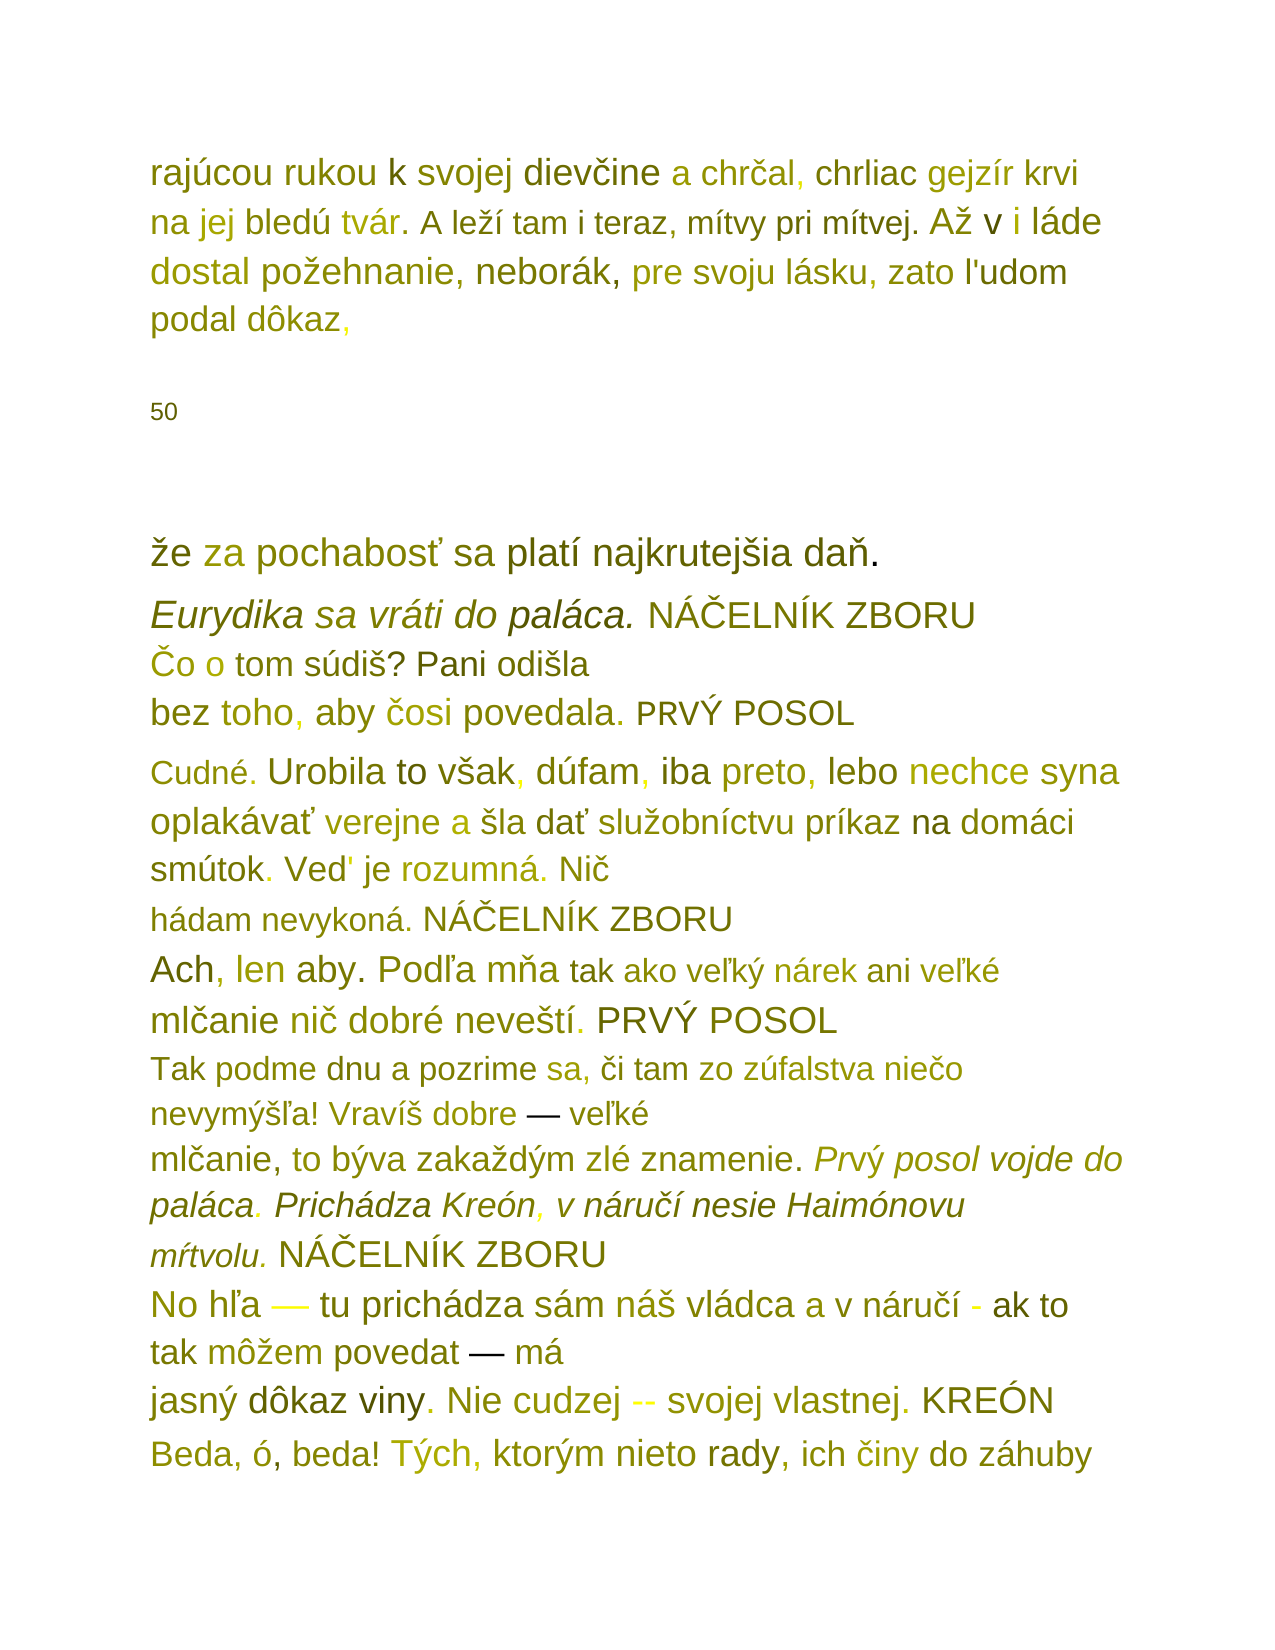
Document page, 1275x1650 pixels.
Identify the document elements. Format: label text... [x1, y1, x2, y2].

text bez toho, aby čosi povedala. PRVÝ POSOL [150, 690, 1125, 736]
text No hľa — tu prichádza sám náš vládca a v náručí - ak to tak môžem povedat — má [150, 1282, 1125, 1372]
text 50 [150, 397, 1125, 425]
text Beda, ó, beda! Tých, ktorým nieto rady, ich činy do záhuby [150, 1431, 1125, 1474]
text mlčanie, to býva zakaždým zlé znamenie. Prvý posol vojde do paláca. Prichádza Kreón, v náručí nesie Haimónovu [150, 1138, 1125, 1225]
text mlčanie nič dobré neveští. PRVÝ POSOL [150, 998, 1125, 1041]
text jasný dôkaz viny. Nie cudzej -- svojej vlastnej. KREÓN [150, 1378, 1125, 1421]
text Ach, len aby. Podľa mňa tak ako veľký nárek ani veľké [150, 947, 1125, 991]
text mŕtvolu. NÁČELNÍK ZBORU [150, 1232, 1125, 1275]
text hádam nevykoná. NÁČELNÍK ZBORU [150, 898, 1125, 938]
text Cudné. Urobila to však, dúfam, iba preto, lebo nechce syna oplakávať verejne a šla dať služobníctvu príkaz na domáci smútok. Ved' je rozumná. Nič [150, 749, 1125, 889]
text Eurydika sa vráti do paláca. NÁČELNÍK ZBORU [150, 591, 1125, 637]
text že za pochabosť sa platí najkrutejšia daň. [150, 529, 1125, 575]
text rajúcou rukou k svojej dievčine a chrčal, chrliac gejzír krvi na jej bledú tvár. A leží tam i teraz, mítvy pri mítvej. Až v i láde dostal požehnanie, neborák, pre svoju lásku, zato l'udom podal dôkaz, [150, 150, 1125, 339]
text Čo o tom súdiš? Pani odišla [150, 643, 1125, 684]
text Tak podme dnu a pozrime sa, či tam zo zúfalstva niečo nevymýšľa! Vravíš dobre — veľké [150, 1049, 1125, 1132]
